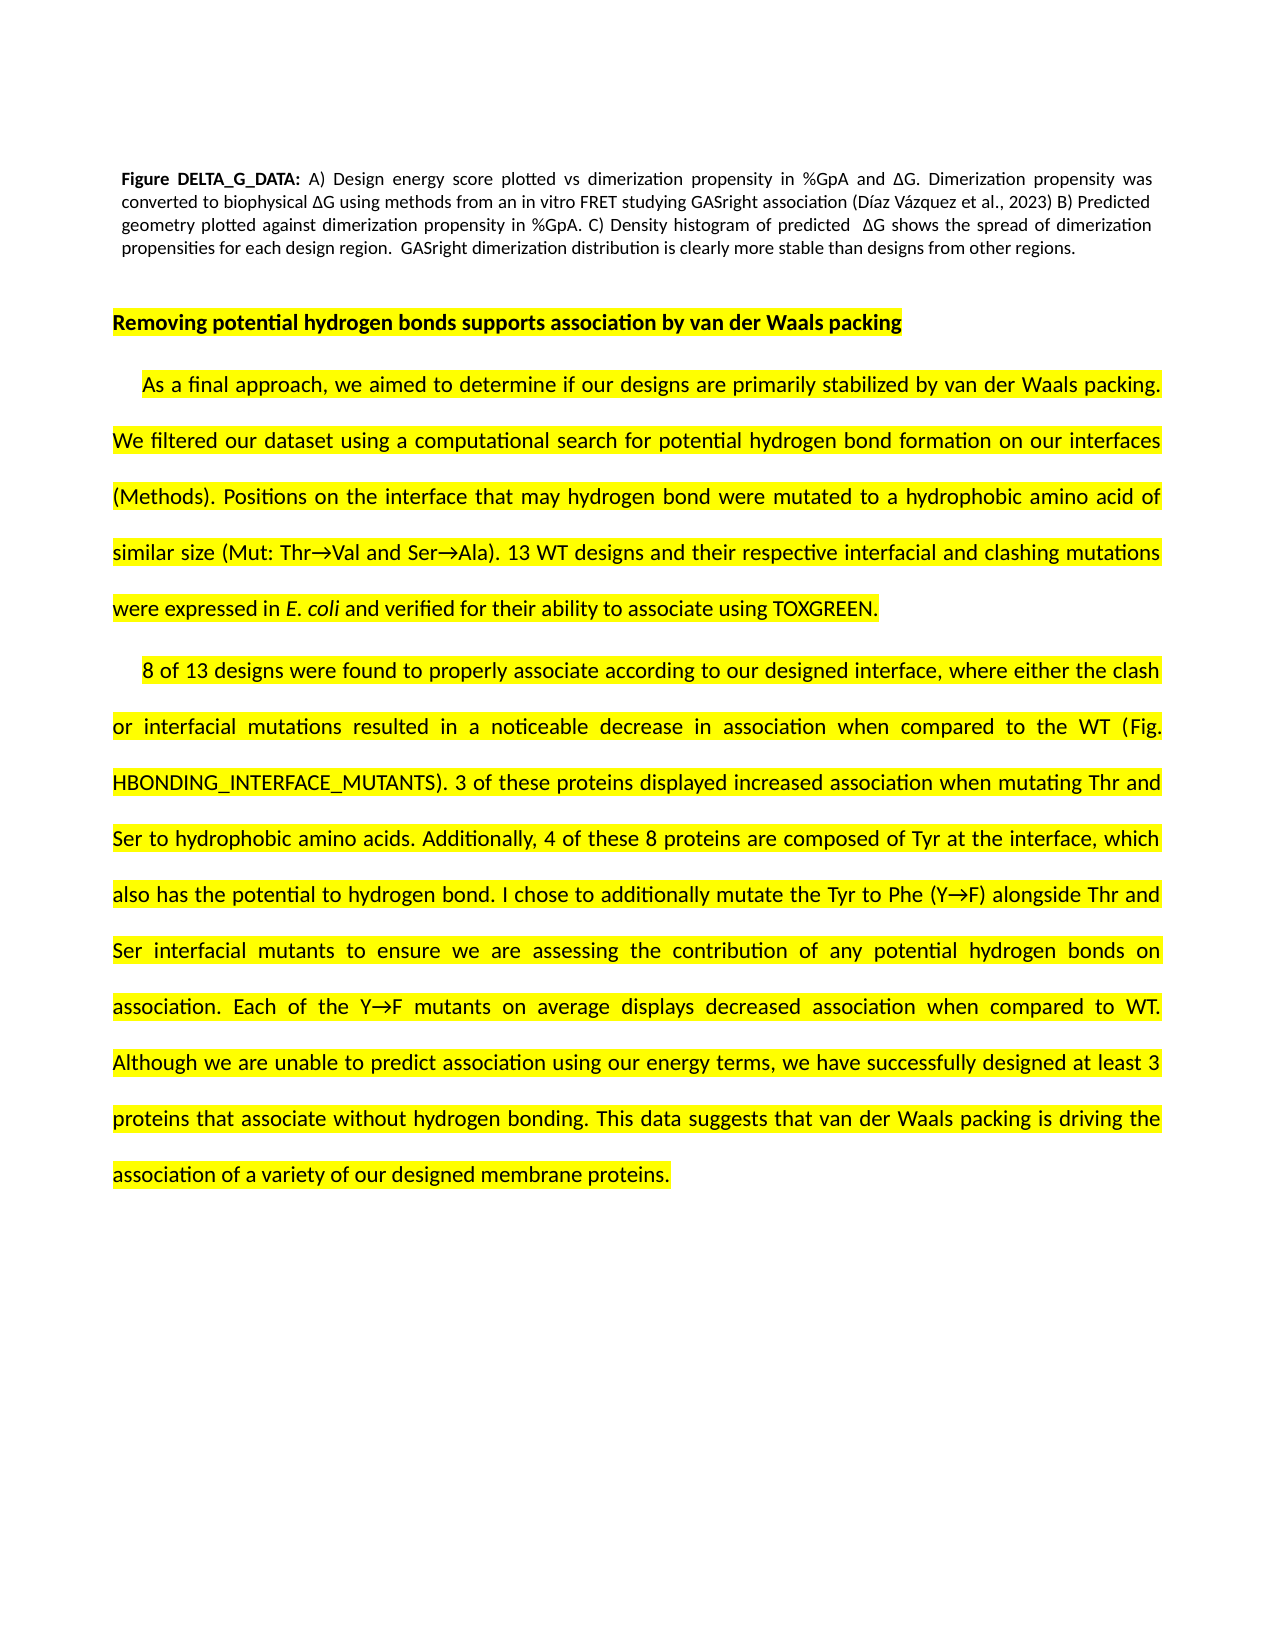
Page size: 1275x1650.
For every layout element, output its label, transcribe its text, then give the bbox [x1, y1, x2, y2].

subtitle [112, 112, 1162, 124]
text As a final approach, we aimed to determine if our designs are primarily stabilized by van der Waals packing. We filtered our dataset using a computational search for potential hydrogen bond formation on our interfaces (Methods). Positions on the interface that may hydrogen bond were mutated to a hydrophobic amino acid of similar size (Mut: Thr→Val and Ser→Ala). 13 WT designs and their respective interfacial and clashing mutations were expressed in E. coli and verified for their ability to associate using TOXGREEN. [112, 370, 1162, 622]
text 8 of 13 designs were found to properly associate according to our designed interface, where either the clash or interfacial mutations resulted in a noticeable decrease in association when compared to the WT (Fig. HBONDING_INTERFACE_MUTANTS). 3 of these proteins displayed increased association when mutating Thr and Ser to hydrophobic amino acids. Additionally, 4 of these 8 proteins are composed of Tyr at the interface, which also has the potential to hydrogen bond. I chose to additionally mutate the Tyr to Phe (Y→F) alongside Thr and Ser interfacial mutants to ensure we are assessing the contribution of any potential hydrogen bonds on association. Each of the Y→F mutants on average displays decreased association when compared to WT. Although we are unable to predict association using our energy terms, we have successfully designed at least 3 proteins that associate without hydrogen bonding. This data suggests that van der Waals packing is driving the association of a variety of our designed membrane proteins. [112, 656, 1162, 1189]
text Figure DELTA_G_DATA: A) Design energy score plotted vs dimerization propensity in %GpA and ΔG. Dimerization propensity was converted to biophysical ΔG using methods from an in vitro FRET studying GASright association (Díaz Vázquez et al., 2023) B) Predicted geometry plotted against dimerization propensity in %GpA. C) Density histogram of predicted ΔG shows the spread of dimerization propensities for each design region. GASright dimerization distribution is clearly more stable than designs from other regions. [121, 167, 1153, 259]
subtitle Removing potential hydrogen bonds supports association by van der Waals packing [112, 268, 1162, 336]
